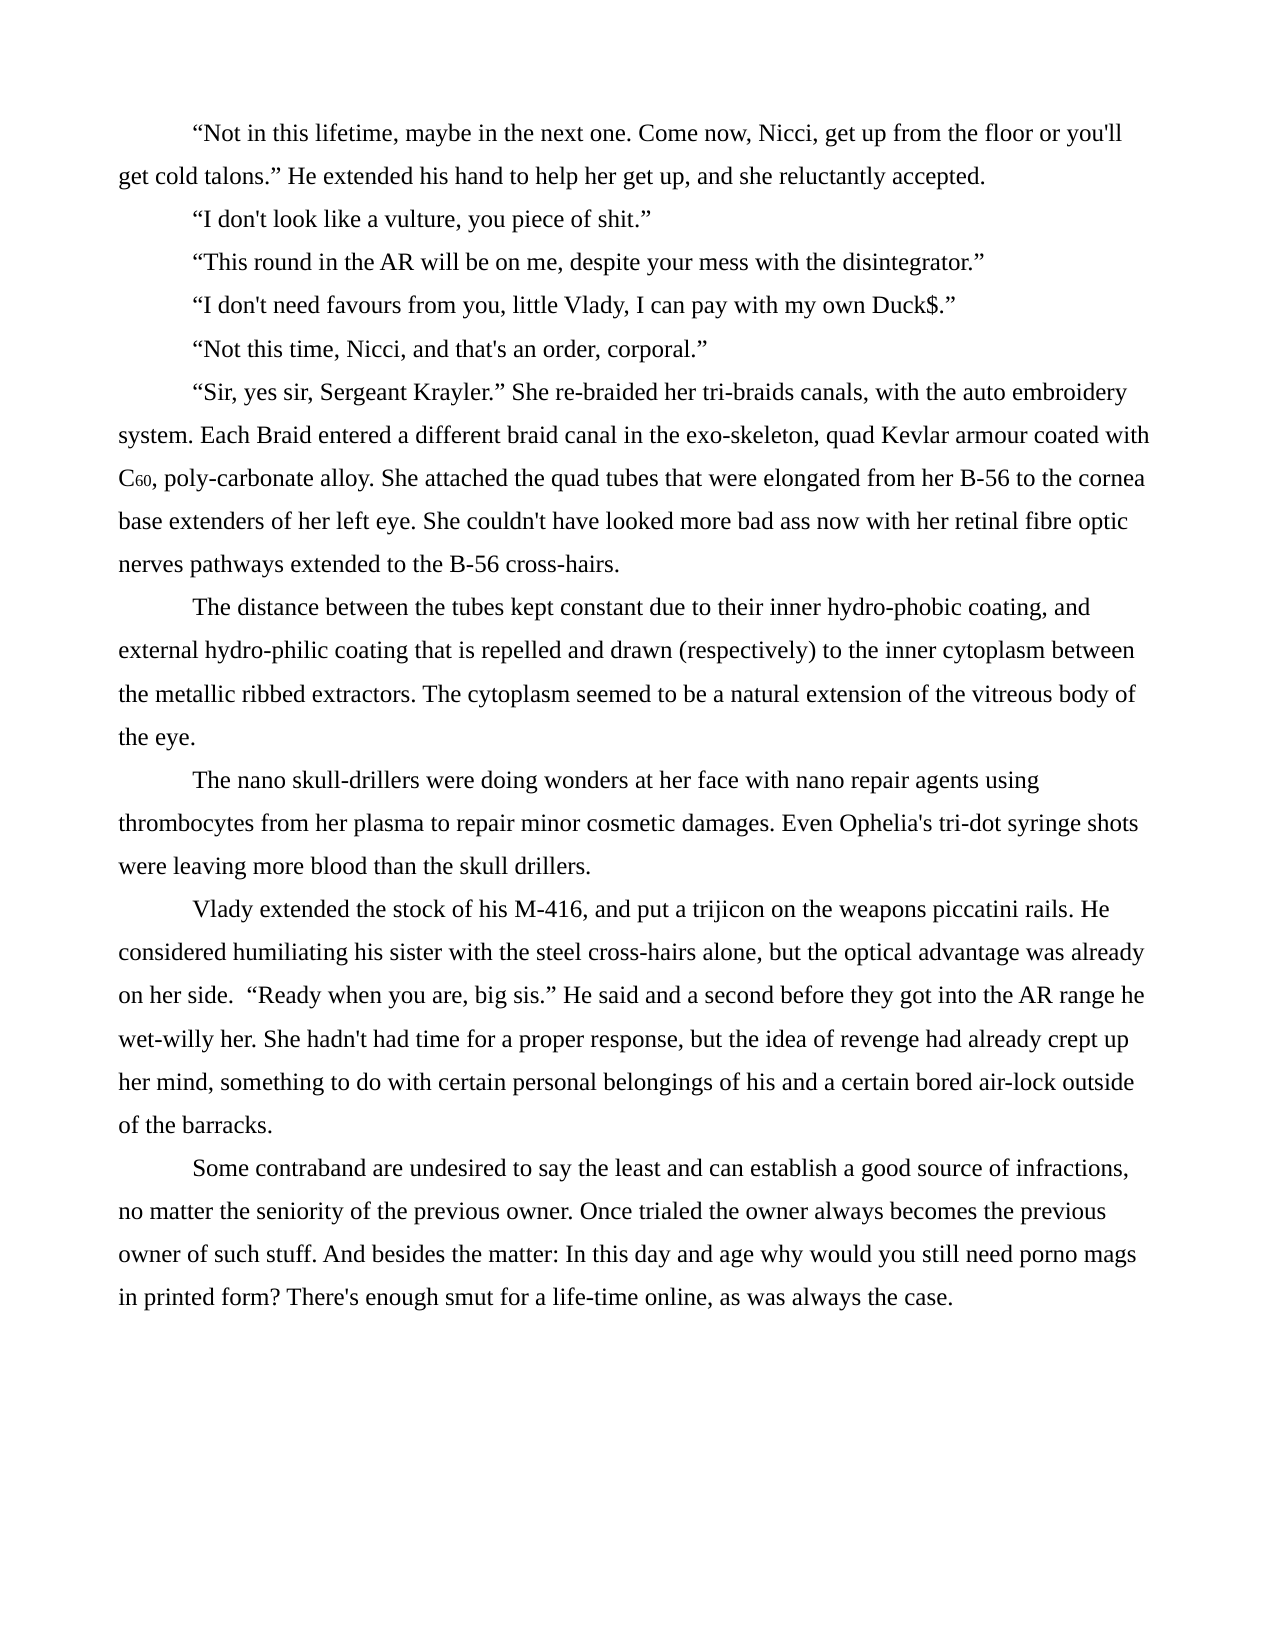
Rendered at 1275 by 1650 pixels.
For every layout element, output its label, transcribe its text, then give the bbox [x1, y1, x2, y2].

text “I don't need favours from you, little Vlady, I can pay with my own Duck$.” [118, 291, 1157, 319]
text “I don't look like a vulture, you piece of shit.” [118, 204, 1157, 233]
text “Sir, yes sir, Sergeant Krayler.” She re-braided her tri-braids canals, with the auto embroidery system. Each Braid entered a different braid canal in the exo-skeleton, quad Kevlar armour coated with C60, poly-carbonate alloy. She attached the quad tubes that were elongated from her B-56 to the cornea base extenders of her left eye. She couldn't have looked more bad ass now with her retinal fibre optic nerves pathways extended to the B-56 cross-hairs. [118, 377, 1157, 578]
text Some contraband are undesired to say the least and can establish a good source of infractions, no matter the seniority of the previous owner. Once trialed the owner always becomes the previous owner of such stuff. And besides the matter: In this day and age why would you still need porno mags in printed form? There's enough smut for a life-time online, as was always the case. [118, 1153, 1157, 1311]
text “Not this time, Nicci, and that's an order, corporal.” [118, 334, 1157, 362]
text “Not in this lifetime, maybe in the next one. Come now, Nicci, get up from the floor or you'll get cold talons.” He extended his hand to help her get up, and she reluctantly accepted. [118, 118, 1157, 190]
text Vlady extended the stock of his M-416, and put a trijicon on the weapons piccatini rails. He considered humiliating his sister with the steel cross-hairs alone, but the optical advantage was already on her side. “Ready when you are, big sis.” He said and a second before they got into the AR range he wet-willy her. She hadn't had time for a proper response, but the idea of revenge had already crept up her mind, something to do with certain personal belongings of his and a certain bored air-lock outside of the barracks. [118, 894, 1157, 1139]
text “This round in the AR will be on me, despite your mess with the disintegrator.” [118, 247, 1157, 276]
text The nano skull-drillers were doing wonders at her face with nano repair agents using thrombocytes from her plasma to repair minor cosmetic damages. Even Ophelia's tri-dot syringe shots were leaving more blood than the skull drillers. [118, 765, 1157, 880]
text The distance between the tubes kept constant due to their inner hydro-phobic coating, and external hydro-philic coating that is repelled and drawn (respectively) to the inner cytoplasm between the metallic ribbed extractors. The cytoplasm seemed to be a natural extension of the vitreous body of the eye. [118, 592, 1157, 751]
